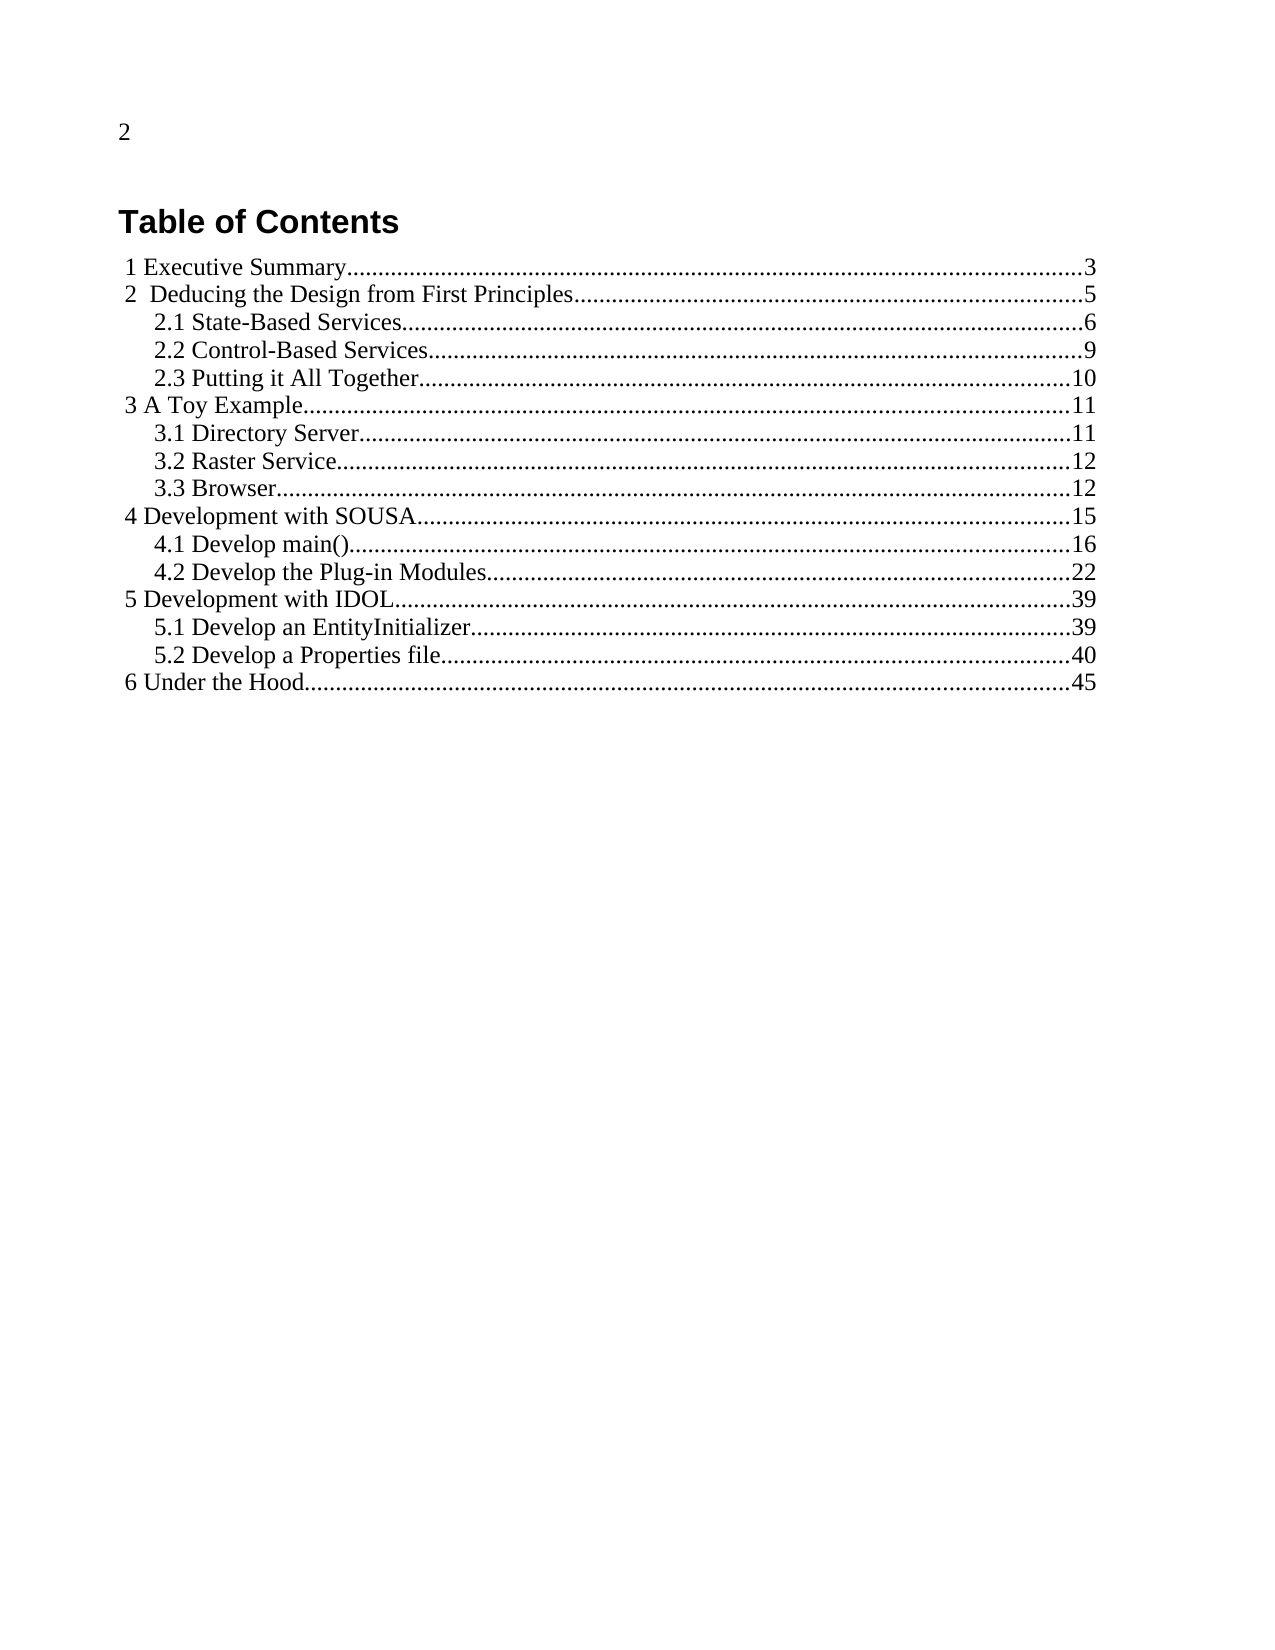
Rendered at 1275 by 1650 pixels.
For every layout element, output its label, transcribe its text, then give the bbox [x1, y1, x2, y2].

text 3.1 Directory Server 11 [148, 419, 1096, 447]
text 4.1 Develop main() 16 [148, 530, 1096, 558]
text 6 Under the Hood 45 [118, 668, 1096, 696]
text 2.1 State-Based Services 6 [148, 308, 1096, 336]
text 1 Executive Summary 3 [118, 253, 1096, 281]
text 4 Development with SOUSA 15 [118, 502, 1096, 530]
text 2.2 Control-Based Services 9 [148, 336, 1096, 364]
text 5.1 Develop an EntityInitializer 39 [148, 613, 1096, 641]
text 4.2 Develop the Plug-in Modules 22 [148, 558, 1096, 585]
subtitle Table of Contents [118, 203, 1096, 240]
text 3.2 Raster Service 12 [148, 447, 1096, 474]
text 2.3 Putting it All Together 10 [148, 364, 1096, 391]
text 3 A Toy Example 11 [118, 391, 1096, 419]
text 5.2 Develop a Properties file 40 [148, 641, 1096, 668]
text 3.3 Browser 12 [148, 474, 1096, 502]
text 5 Development with IDOL 39 [118, 585, 1096, 613]
text 2 Deducing the Design from First Principles 5 [118, 281, 1096, 308]
